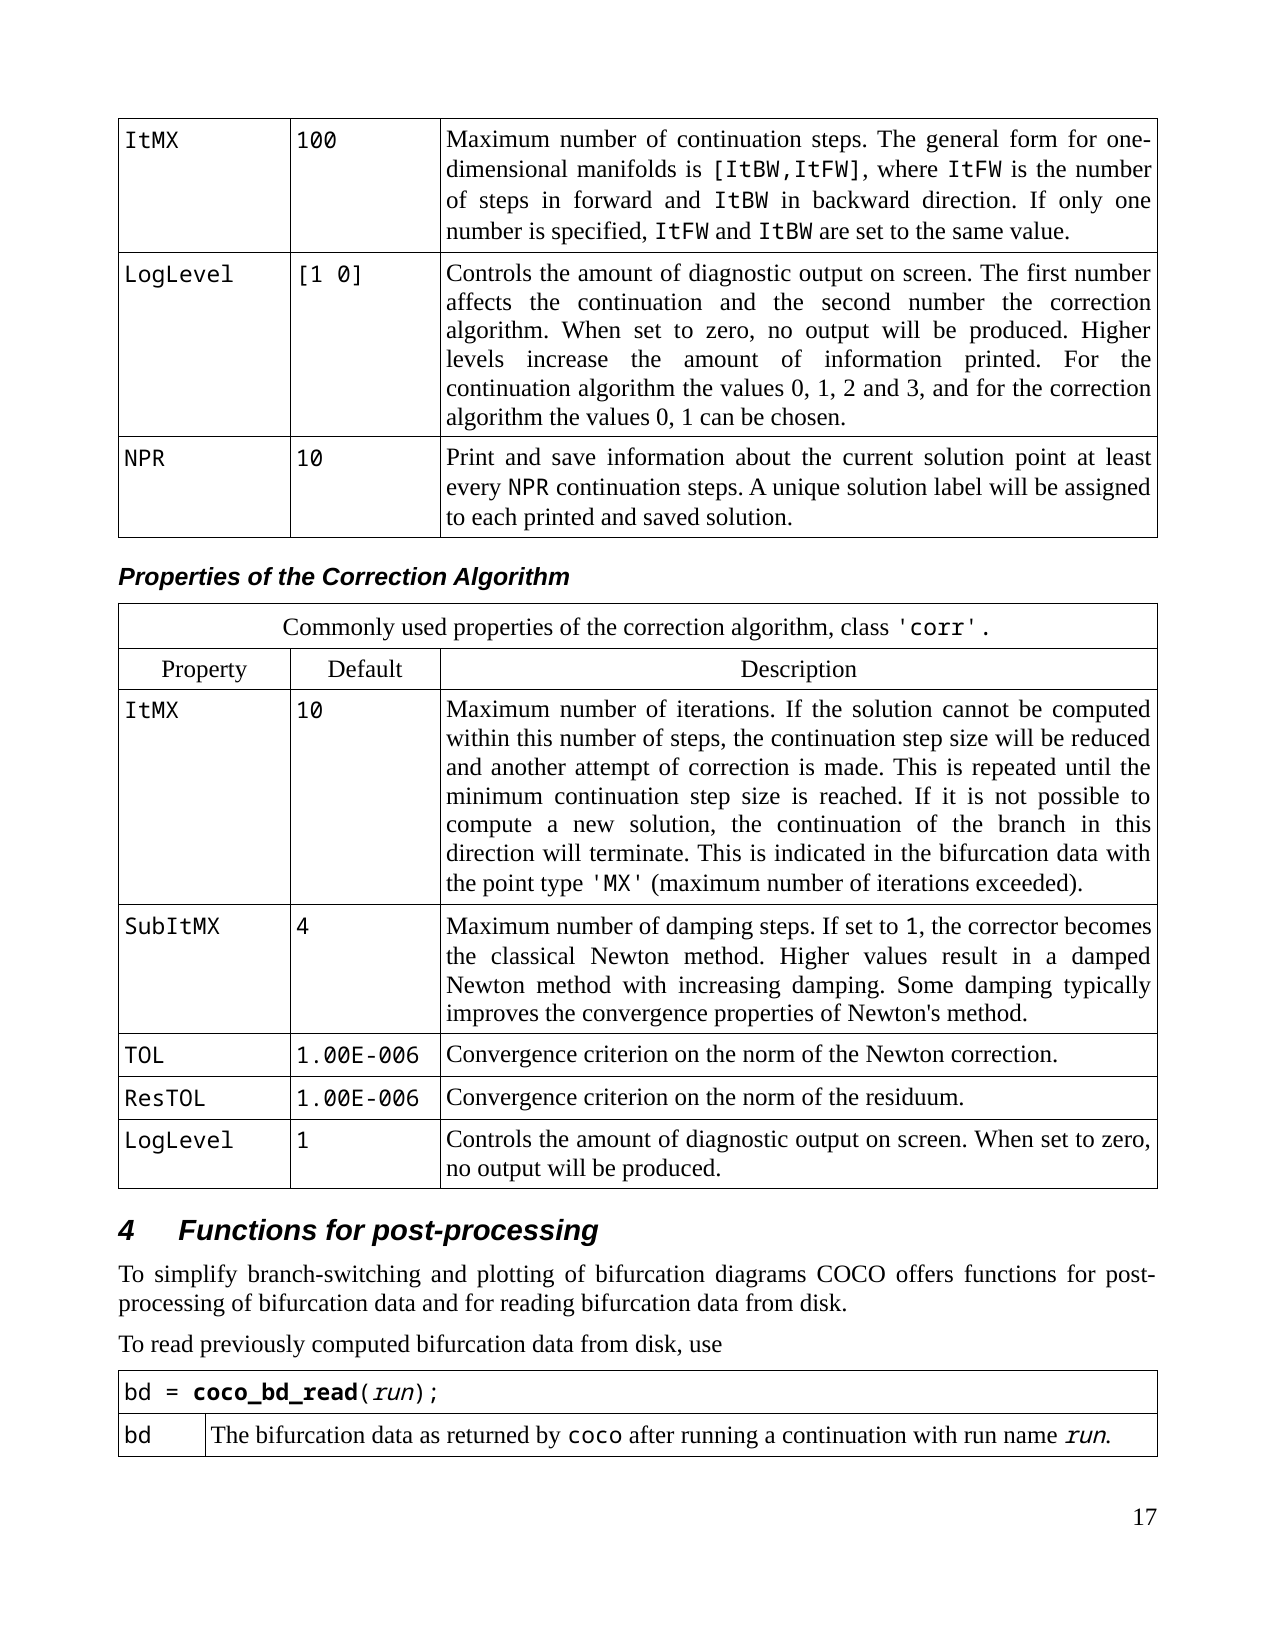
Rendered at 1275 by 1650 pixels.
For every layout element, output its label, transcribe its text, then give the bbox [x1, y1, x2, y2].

text To read previously computed bifurcation data from disk, use [118, 1329, 1157, 1358]
table_cell LogLevel [119, 253, 290, 436]
table_cell TOL [119, 1034, 290, 1076]
table_header bd = coco_bd_read(run); [119, 1371, 1157, 1413]
table_cell NPR [119, 437, 290, 537]
text To simplify branch-switching and plotting of bifurcation diagrams COCO offers functions for post-processing of bifurcation data and for reading bifurcation data from disk. [118, 1259, 1157, 1316]
subtitle Properties of the Correction Algorithm [118, 562, 1157, 590]
table_cell 1.00E-006 [291, 1034, 440, 1076]
table_cell Controls the amount of diagnostic output on screen. The first number affects the continuation and the second number the correction algorithm. When set to zero, no output will be produced. Higher levels increase the amount of information printed. For the continuation algorithm the values 0, 1, 2 and 3, and for the correction algorithm the values 0, 1 can be chosen. [441, 253, 1157, 436]
table_cell Property [119, 649, 290, 689]
table_cell ResTOL [119, 1077, 290, 1119]
table_cell Convergence criterion on the norm of the residuum. [441, 1077, 1157, 1119]
table_cell bd [119, 1414, 205, 1456]
table_cell 4 [291, 905, 440, 1033]
table_cell 100 [291, 119, 440, 252]
table_cell Maximum number of damping steps. If set to 1, the corrector becomes the classical Newton method. Higher values result in a damped Newton method with increasing damping. Some damping typically improves the convergence properties of Newton's method. [441, 905, 1157, 1033]
table_cell Convergence criterion on the norm of the Newton correction. [441, 1034, 1157, 1076]
subtitle Functions for post-processing [118, 1213, 1157, 1246]
table_cell 10 [291, 437, 440, 537]
table_cell [1 0] [291, 253, 440, 436]
table_cell Controls the amount of diagnostic output on screen. When set to zero, no output will be produced. [441, 1120, 1157, 1188]
table_cell Description [441, 649, 1157, 689]
table_cell Maximum number of iterations. If the solution cannot be computed within this number of steps, the continuation step size will be reduced and another attempt of correction is made. This is repeated until the minimum continuation step size is reached. If it is not possible to compute a new solution, the continuation of the branch in this direction will terminate. This is indicated in the bifurcation data with the point type 'MX' (maximum number of iterations exceeded). [441, 690, 1157, 904]
table_cell 1 [291, 1120, 440, 1188]
table_cell SubItMX [119, 905, 290, 1033]
table_cell ItMX [119, 119, 290, 252]
table_cell 10 [291, 690, 440, 904]
table_cell ItMX [119, 690, 290, 904]
table_cell Maximum number of continuation steps. The general form for one-dimensional manifolds is [ItBW,ItFW], where ItFW is the number of steps in forward and ItBW in backward direction. If only one number is specified, ItFW and ItBW are set to the same value. [441, 119, 1157, 252]
table_cell Default [291, 649, 440, 689]
table_header Commonly used properties of the correction algorithm, class 'corr'. [119, 604, 1157, 648]
table_cell Print and save information about the current solution point at least every NPR continuation steps. A unique solution label will be assigned to each printed and saved solution. [441, 437, 1157, 537]
table_cell 1.00E-006 [291, 1077, 440, 1119]
table_cell The bifurcation data as returned by coco after running a continuation with run name run. [206, 1414, 1157, 1456]
table_cell LogLevel [119, 1120, 290, 1188]
